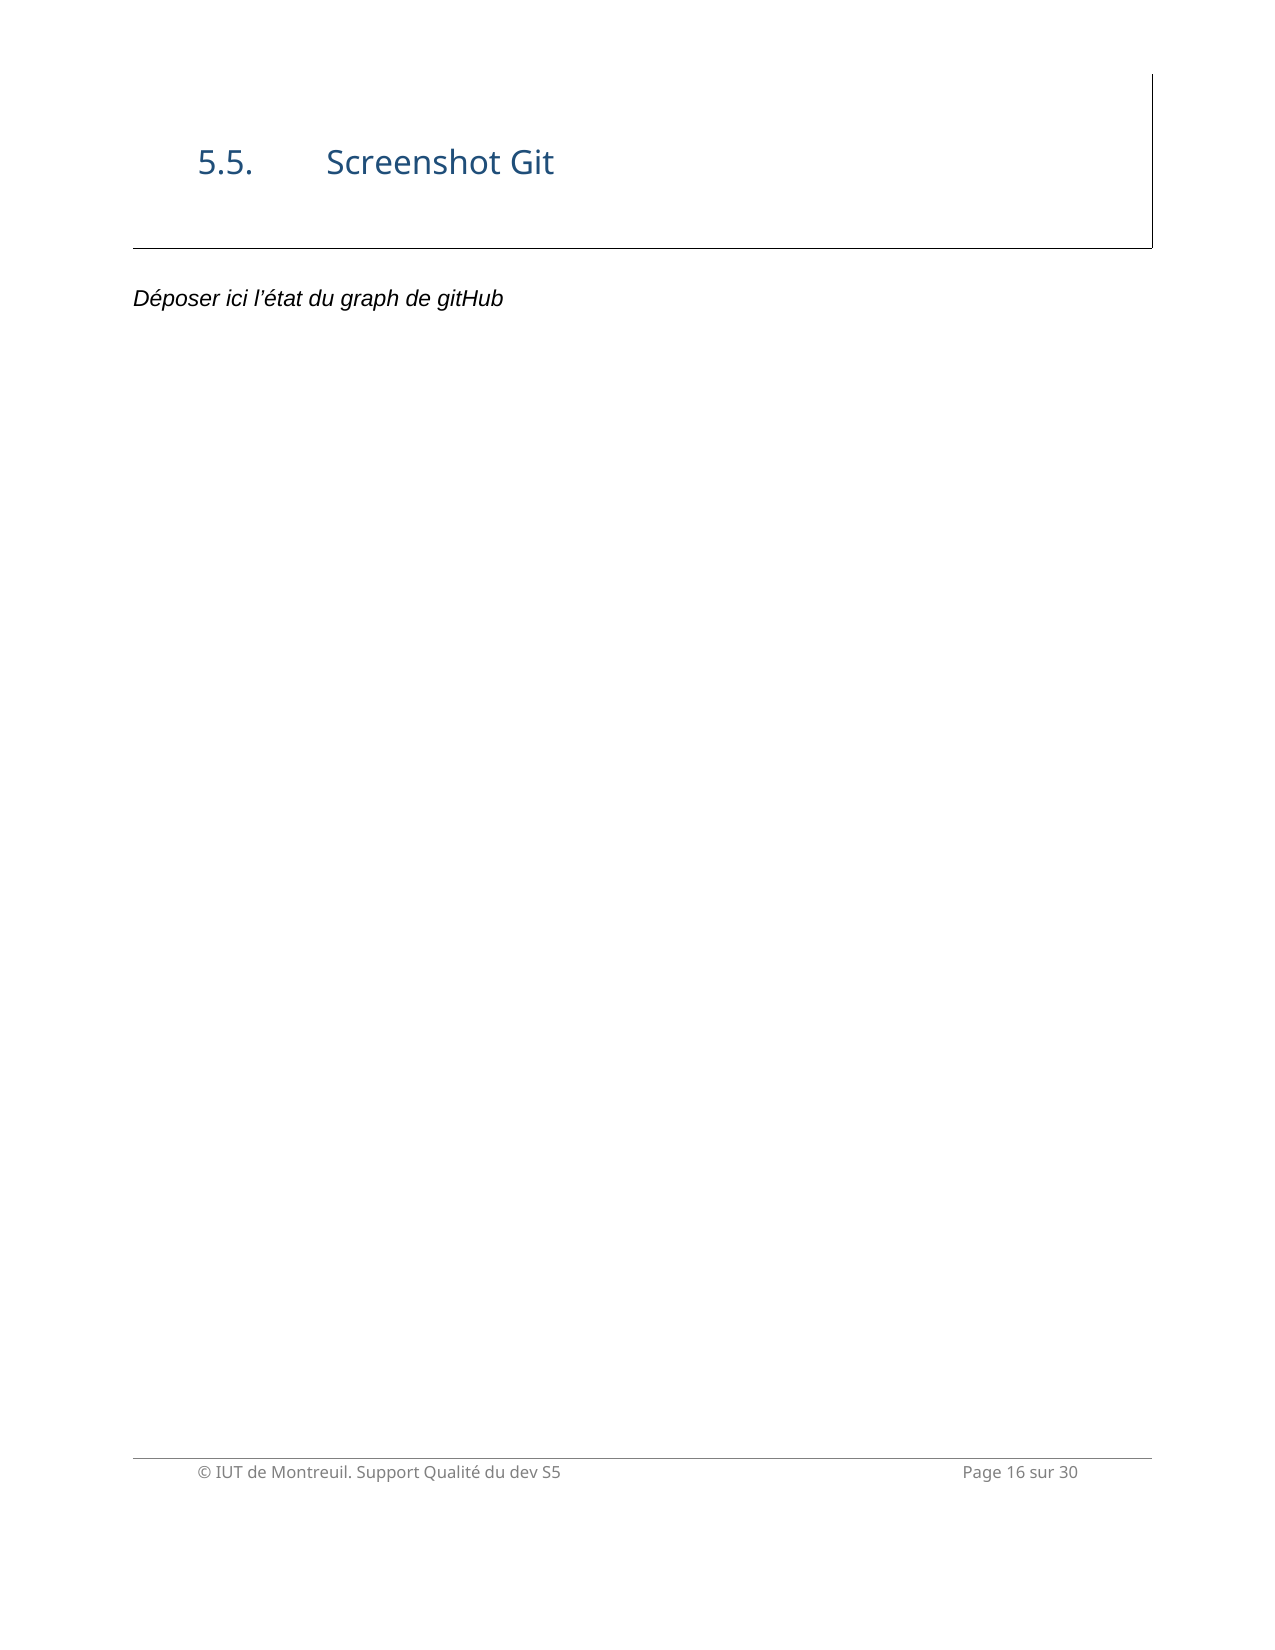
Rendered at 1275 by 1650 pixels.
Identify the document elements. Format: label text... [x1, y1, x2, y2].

text Déposer ici l’état du graph de gitHub [133, 285, 1152, 311]
subtitle Screenshot Git [133, 74, 1152, 248]
